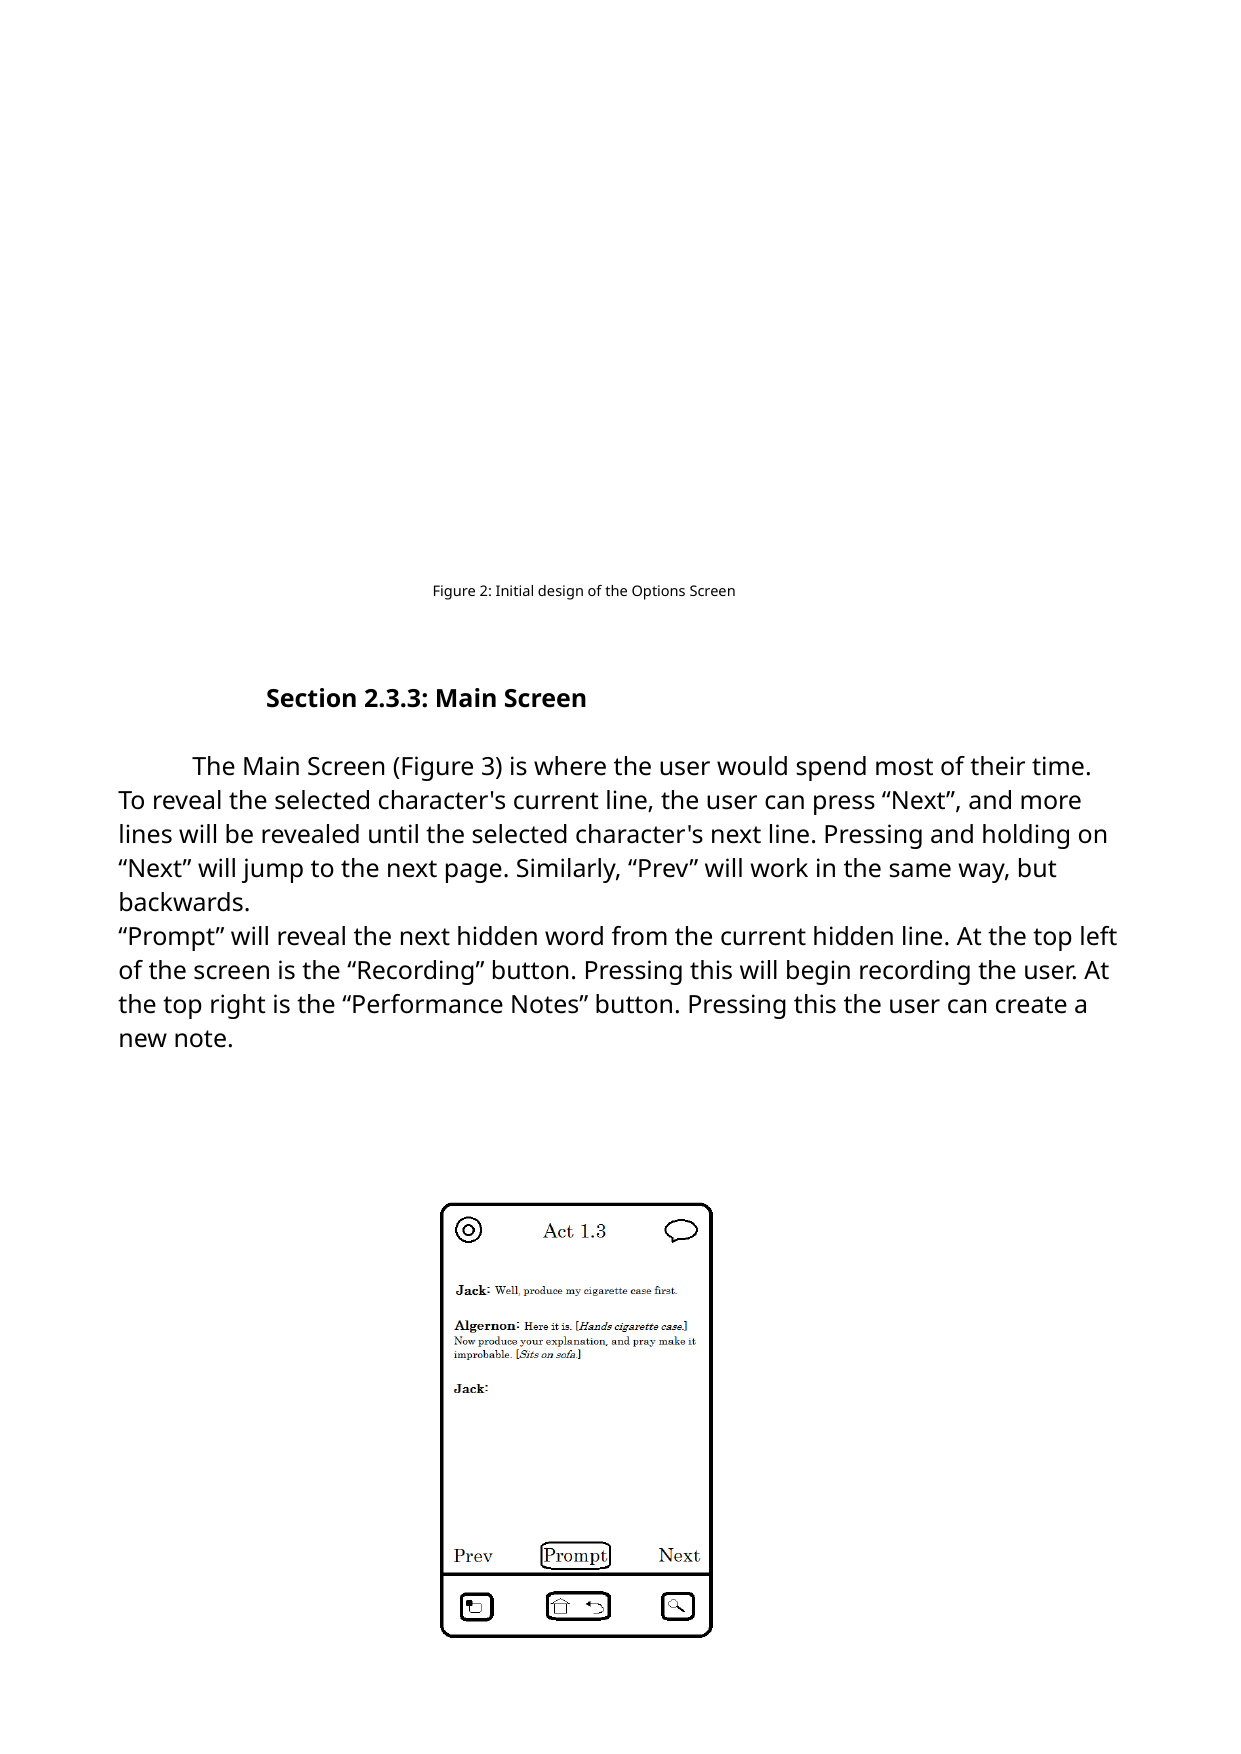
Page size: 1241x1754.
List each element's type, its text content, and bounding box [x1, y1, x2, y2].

text Figure 2: Initial design of the Options Screen [118, 581, 1122, 601]
text Section 2.3.3: Main Screen [118, 680, 1122, 714]
text “Prompt” will reveal the next hidden word from the current hidden line. At the top left of the screen is the “Recording” button. Pressing this will begin recording the user. At the top right is the “Performance Notes” button. Pressing this the user can create a new note. [118, 919, 1122, 1055]
picture [237, 1130, 1006, 1754]
text The Main Screen (Figure 3) is where the user would spend most of their time. To reveal the selected character's current line, the user can press “Next”, and more lines will be revealed until the selected character's next line. Pressing and holding on “Next” will jump to the next page. Similarly, “Prev” will work in the same way, but backwards. [118, 748, 1122, 919]
